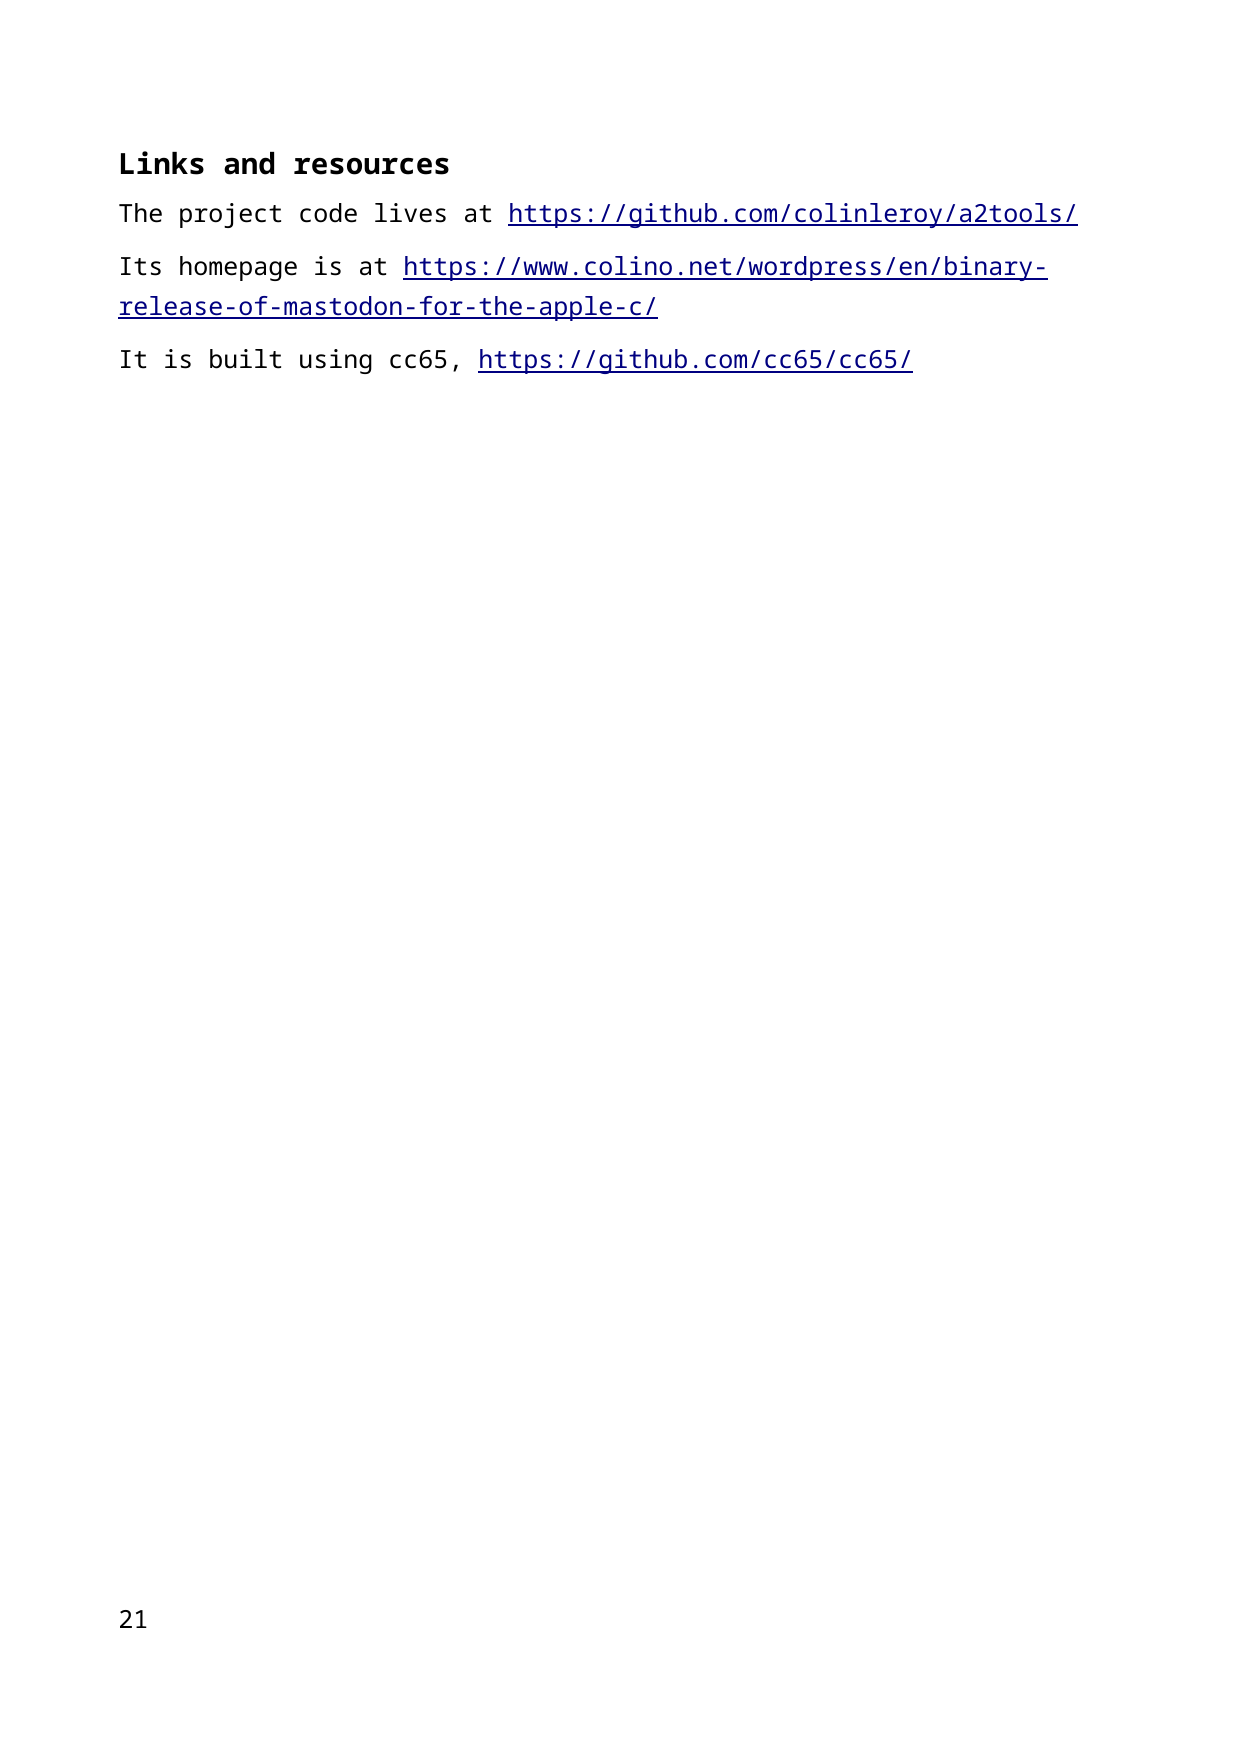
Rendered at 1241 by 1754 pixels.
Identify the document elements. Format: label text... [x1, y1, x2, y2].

subtitle Links and resources [118, 143, 1122, 183]
text Its homepage is at https://www.colino.net/wordpress/en/binary-release-of-mastodon-for-the-apple-c/ [118, 249, 1122, 322]
text The project code lives at https://github.com/colinleroy/a2tools/ [118, 195, 1122, 229]
text It is built using cc65, https://github.com/cc65/cc65/ [118, 342, 1122, 376]
